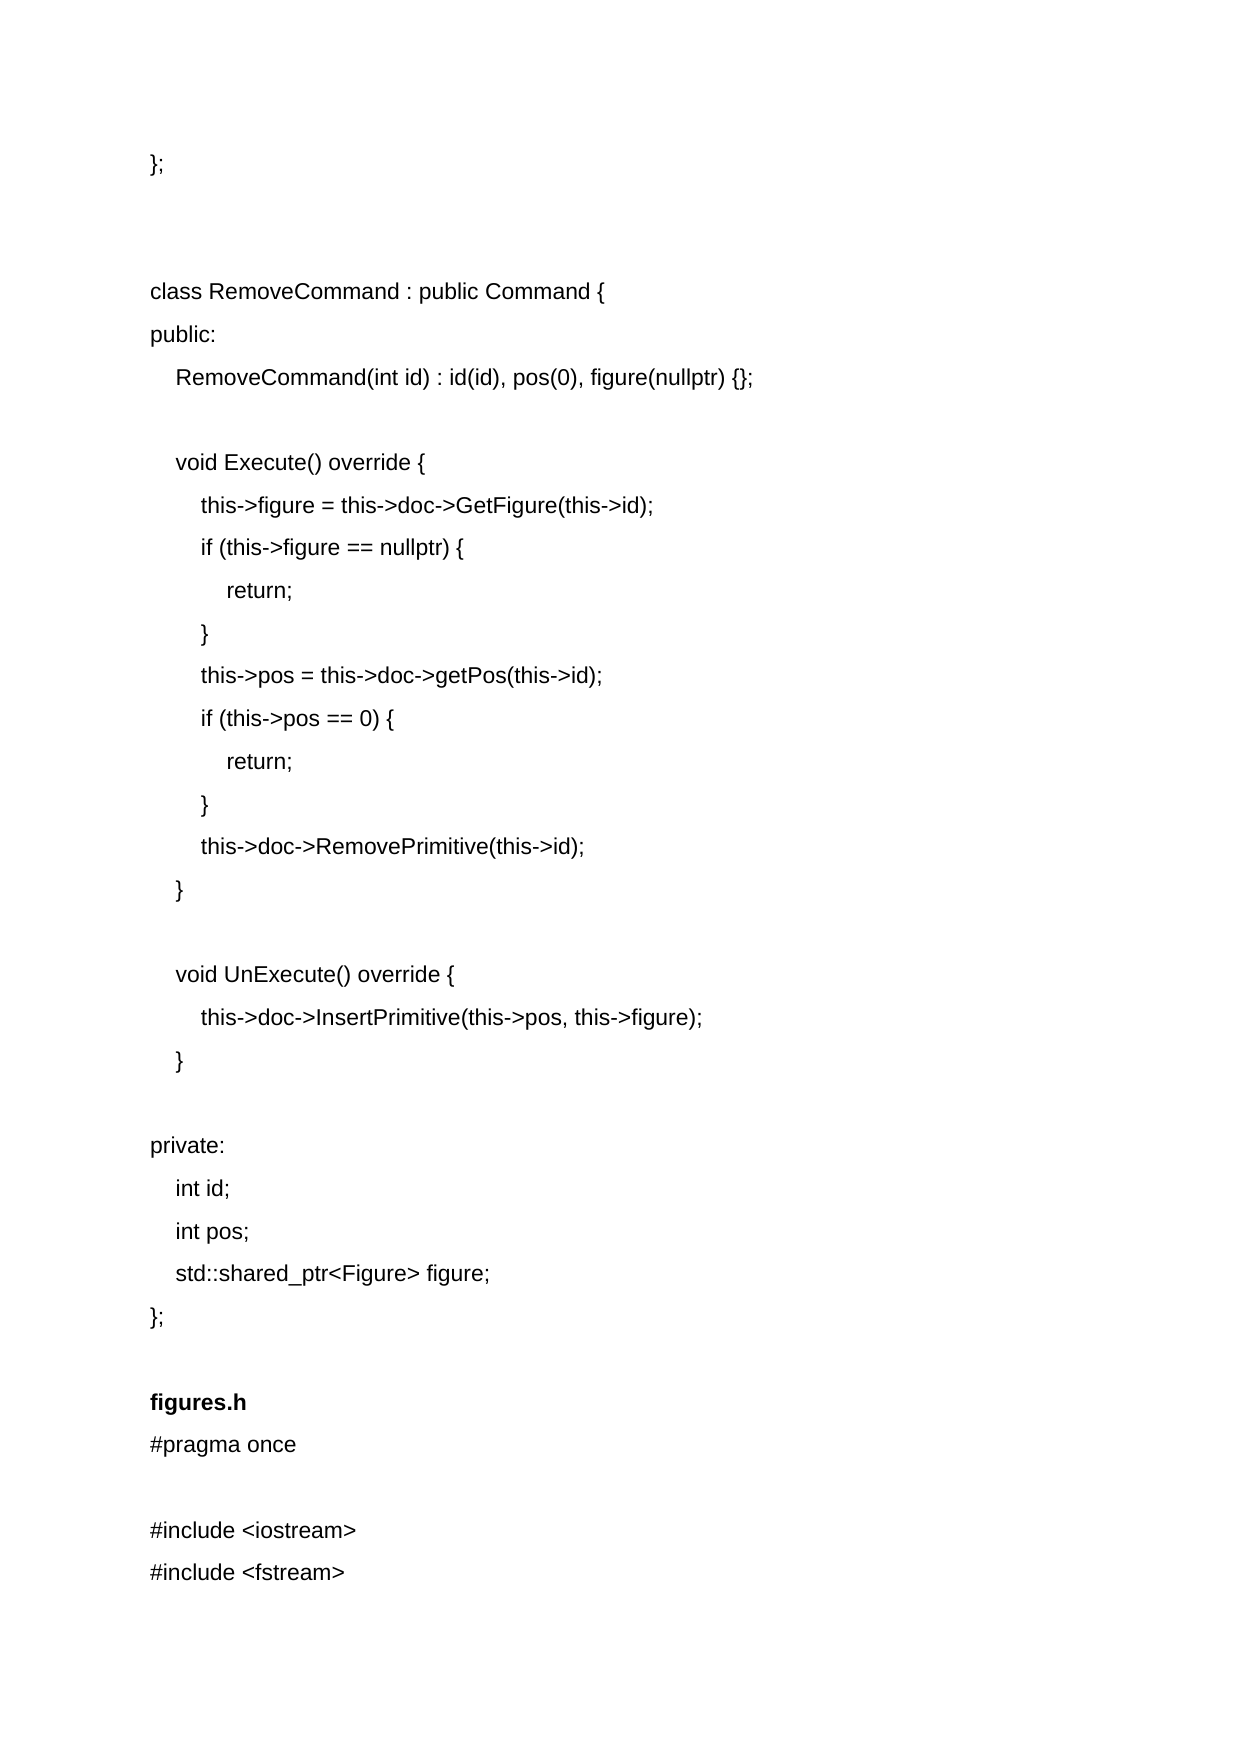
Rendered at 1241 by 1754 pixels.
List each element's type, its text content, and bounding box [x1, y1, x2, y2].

text } [150, 791, 1090, 817]
text #include <fstream> [150, 1559, 1090, 1586]
text if (this->pos == 0) { [150, 705, 1090, 732]
text void Execute() override { [150, 449, 1090, 475]
text }; [150, 150, 1090, 176]
text this->doc->InsertPrimitive(this->pos, this->figure); [150, 1004, 1090, 1031]
text void UnExecute() override { [150, 961, 1090, 988]
text figures.h [150, 1388, 1090, 1415]
text class RemoveCommand : public Command { [150, 278, 1090, 304]
text } [150, 876, 1090, 902]
text public: [150, 321, 1090, 347]
text #include <iostream> [150, 1517, 1090, 1543]
text this->figure = this->doc->GetFigure(this->id); [150, 492, 1090, 518]
text if (this->figure == nullptr) { [150, 534, 1090, 561]
text return; [150, 748, 1090, 774]
text int pos; [150, 1218, 1090, 1244]
text return; [150, 577, 1090, 603]
text private: [150, 1132, 1090, 1159]
text #pragma once [150, 1431, 1090, 1458]
text int id; [150, 1175, 1090, 1201]
text } [150, 620, 1090, 646]
text this->doc->RemovePrimitive(this->id); [150, 833, 1090, 860]
text std::shared_ptr<Figure> figure; [150, 1260, 1090, 1287]
text this->pos = this->doc->getPos(this->id); [150, 662, 1090, 689]
text } [150, 1047, 1090, 1073]
text RemoveCommand(int id) : id(id), pos(0), figure(nullptr) {}; [150, 363, 1090, 390]
text }; [150, 1303, 1090, 1329]
